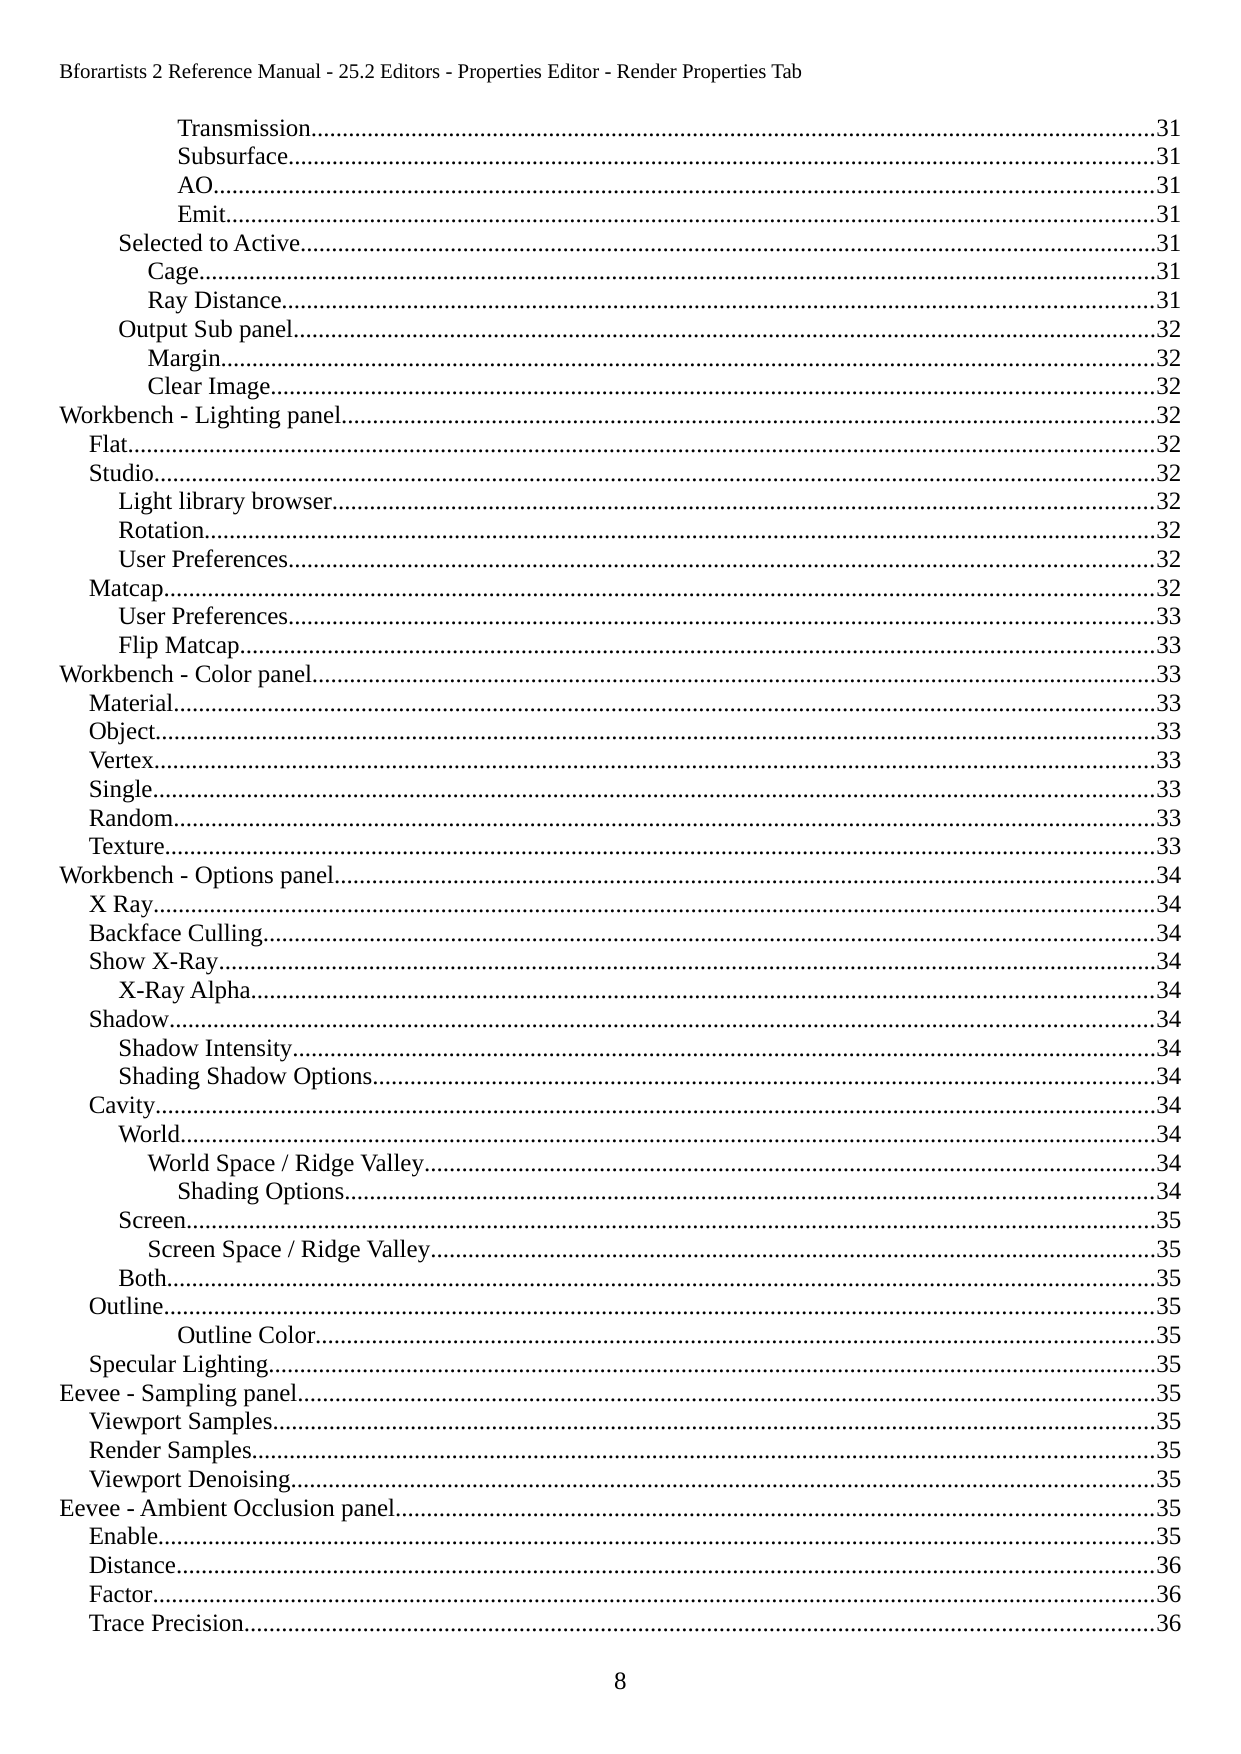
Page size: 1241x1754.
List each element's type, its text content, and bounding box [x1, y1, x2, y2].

text Render Samples 35 [88, 1435, 1181, 1464]
text Studio 32 [88, 458, 1181, 486]
text Trace Precision 36 [88, 1608, 1181, 1636]
text Workbench - Lighting panel 32 [59, 400, 1181, 429]
text Shading Options 34 [177, 1176, 1181, 1205]
text Material 33 [88, 688, 1181, 716]
text User Preferences 33 [118, 601, 1181, 630]
text Flip Matcap 33 [118, 630, 1181, 659]
text Eevee - Ambient Occlusion panel 35 [59, 1493, 1181, 1521]
text Eevee - Sampling panel 35 [59, 1378, 1181, 1406]
text Random 33 [88, 803, 1181, 831]
text AO 31 [177, 170, 1181, 199]
text Screen Space / Ridge Valley 35 [147, 1234, 1181, 1263]
text X Ray 34 [88, 889, 1181, 918]
text User Preferences 32 [118, 544, 1181, 573]
text Screen 35 [118, 1205, 1181, 1234]
text Single 33 [88, 774, 1181, 803]
text Workbench - Options panel 34 [59, 860, 1181, 889]
text X-Ray Alpha 34 [118, 975, 1181, 1004]
text Selected to Active 31 [118, 228, 1181, 256]
text Distance 36 [88, 1550, 1181, 1579]
text Shading Shadow Options 34 [118, 1061, 1181, 1090]
text Viewport Samples 35 [88, 1406, 1181, 1435]
text Emit 31 [177, 199, 1181, 228]
text Show X-Ray 34 [88, 946, 1181, 975]
text Margin 32 [147, 343, 1181, 371]
text Rotation 32 [118, 515, 1181, 544]
text Enable 35 [88, 1521, 1181, 1550]
text Outline Color 35 [177, 1320, 1181, 1349]
text Clear Image 32 [147, 371, 1181, 400]
text Matcap 32 [88, 573, 1181, 601]
text World Space / Ridge Valley 34 [147, 1148, 1181, 1176]
text Viewport Denoising 35 [88, 1464, 1181, 1493]
text Cavity 34 [88, 1090, 1181, 1119]
text Ray Distance 31 [147, 285, 1181, 314]
text Transmission 31 [177, 113, 1181, 141]
text Backface Culling 34 [88, 918, 1181, 946]
text Vertex 33 [88, 745, 1181, 774]
text Output Sub panel 32 [118, 314, 1181, 343]
text Shadow 34 [88, 1004, 1181, 1033]
text Flat 32 [88, 429, 1181, 458]
text Workbench - Color panel 33 [59, 659, 1181, 688]
text Both 35 [118, 1263, 1181, 1291]
text Shadow Intensity 34 [118, 1033, 1181, 1061]
text Object 33 [88, 716, 1181, 745]
text Specular Lighting 35 [88, 1349, 1181, 1378]
text World 34 [118, 1119, 1181, 1148]
text Light library browser 32 [118, 486, 1181, 515]
text Subsurface 31 [177, 141, 1181, 170]
text Texture 33 [88, 831, 1181, 860]
text Factor 36 [88, 1579, 1181, 1608]
text Cage 31 [147, 256, 1181, 285]
text Outline 35 [88, 1291, 1181, 1320]
